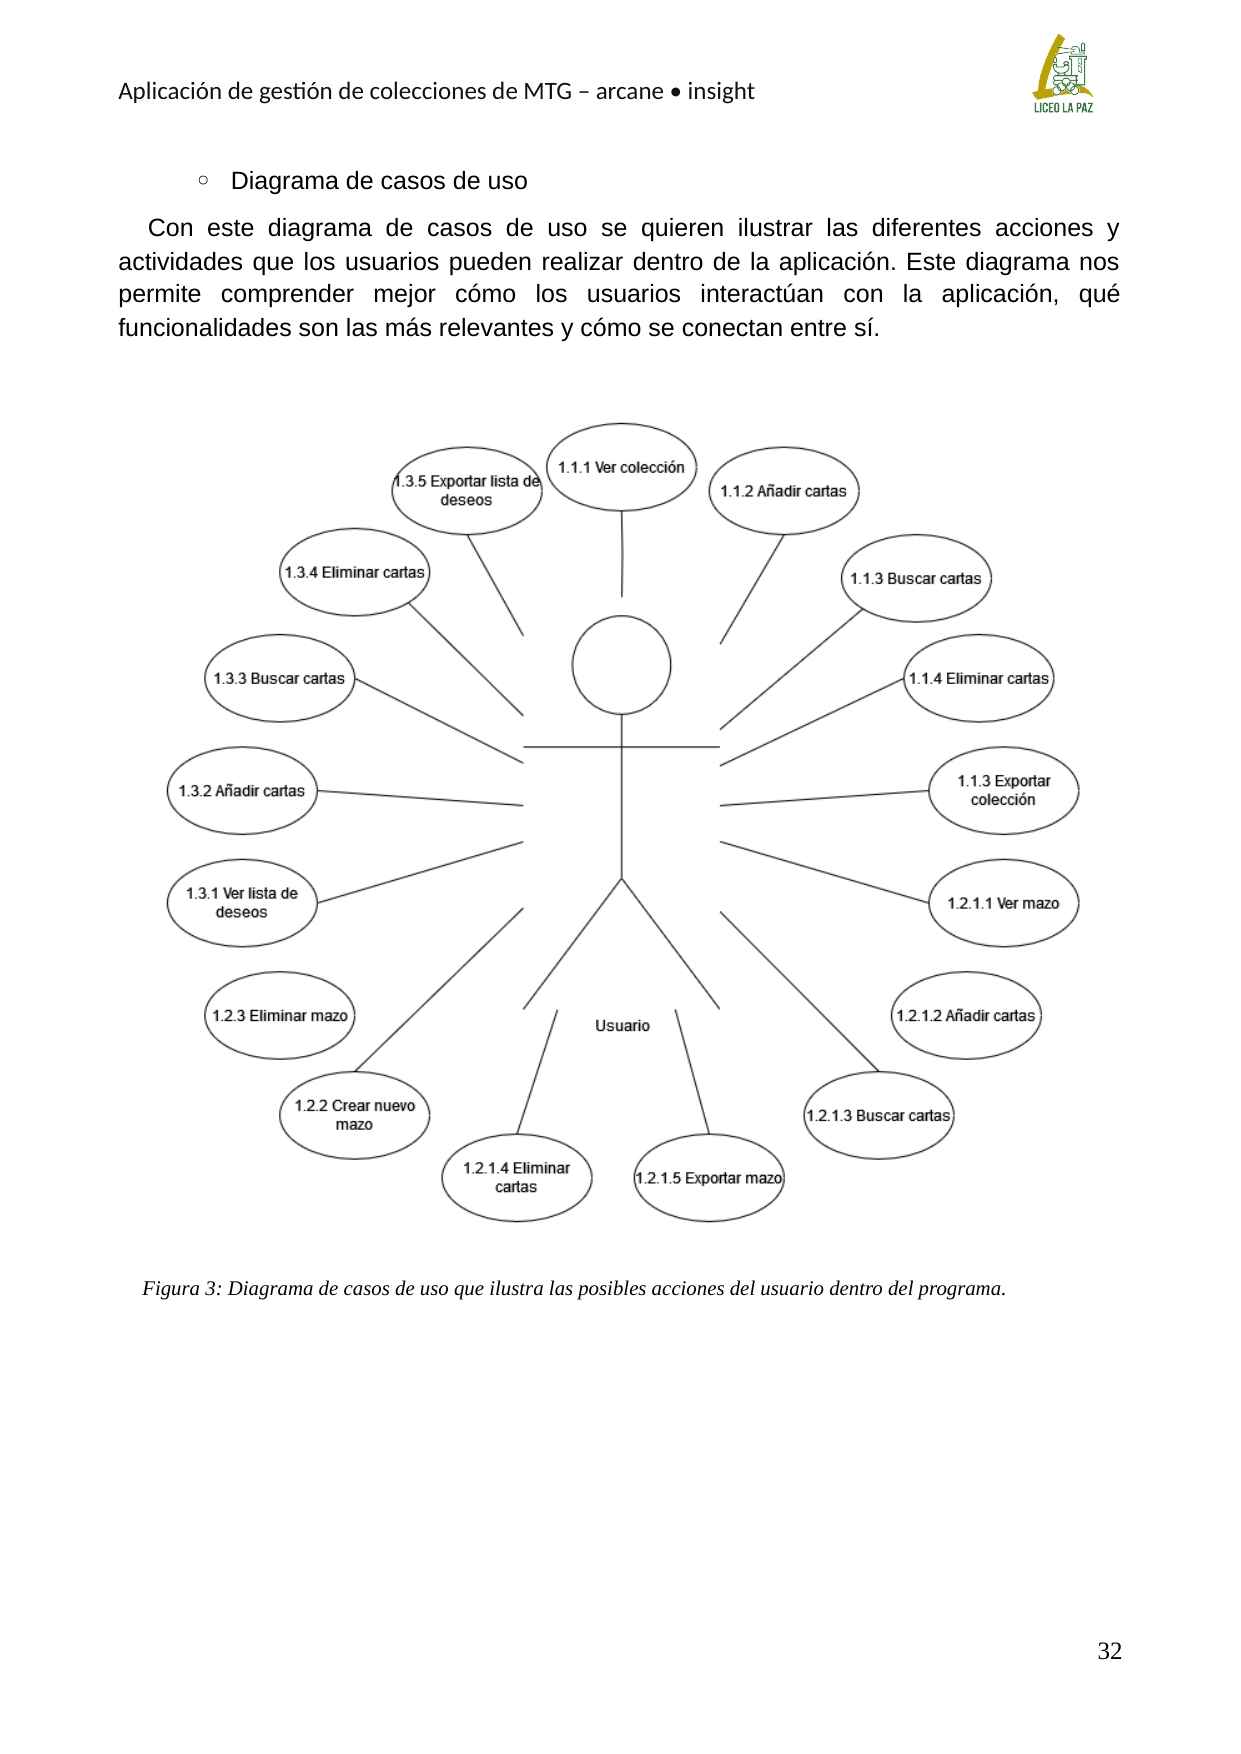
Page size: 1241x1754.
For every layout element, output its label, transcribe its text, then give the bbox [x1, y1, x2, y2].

text Con este diagrama de casos de uso se quieren ilustrar las diferentes acciones y actividades que los usuarios pueden realizar dentro de la aplicación. Este diagrama nos permite comprender mejor cómo los usuarios interactúan con la aplicación, qué funcionalidades son las más relevantes y cómo se conectan entre sí. [118, 213, 1122, 341]
picture [142, 398, 1108, 1276]
picture [1025, 26, 1100, 121]
list Diagrama de casos de uso [193, 166, 1122, 194]
text Figura 3: Diagrama de casos de uso que ilustra las posibles acciones del usuario dentro del programa. [142, 1276, 1108, 1300]
